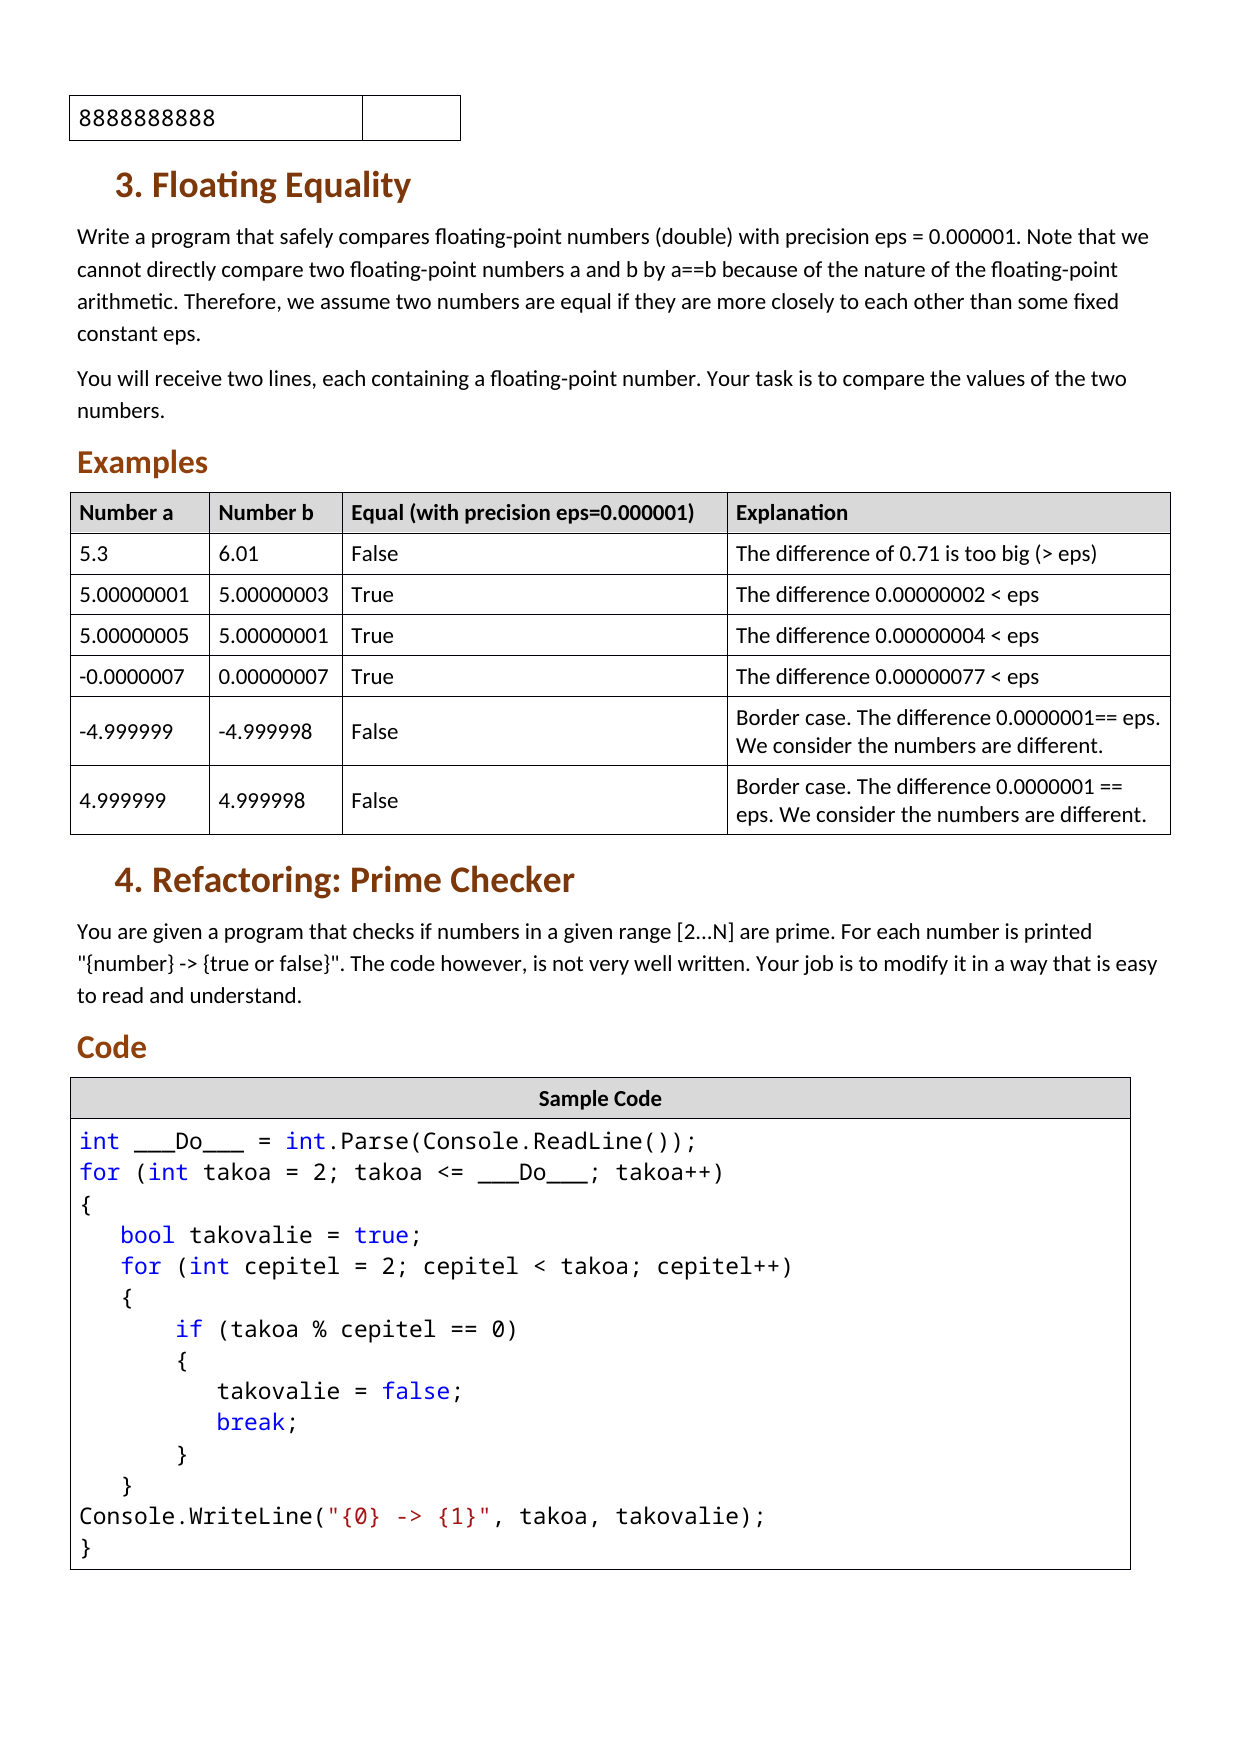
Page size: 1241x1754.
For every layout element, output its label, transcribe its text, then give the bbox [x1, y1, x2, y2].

table_cell [363, 96, 460, 139]
table_cell 4.999999 [71, 766, 209, 834]
table_cell 5.00000003 [210, 575, 342, 614]
table_cell 0.00000007 [210, 656, 342, 696]
table_cell The difference of 0.71 is too big (> eps) [728, 534, 1170, 573]
table_cell 8888888888 [70, 96, 362, 139]
table_cell -4.999998 [210, 697, 342, 765]
table_cell False [343, 534, 727, 573]
table_cell 5.3 [71, 534, 209, 573]
table_cell True [343, 656, 727, 696]
table_cell 5.00000001 [71, 575, 209, 614]
table_cell 6.01 [210, 534, 342, 573]
table_cell 5.00000005 [71, 615, 209, 655]
table_header Explanation [728, 493, 1170, 532]
table_header Equal (with precision eps=0.000001) [343, 493, 727, 532]
subtitle Refactoring: Prime Checker [114, 856, 1163, 902]
subtitle Examples [77, 441, 1163, 481]
text Write a program that safely compares floating-point numbers (double) with precision eps = 0.000001. Note that we cannot directly compare two floating-point numbers a and b by a==b because of the nature of the floating-point arithmetic. Therefore, we assume two numbers are equal if they are more closely to each other than some fixed constant eps. [77, 222, 1163, 347]
table_cell False [343, 697, 727, 765]
table_cell int ___Do___ = int.Parse(Console.ReadLine()); for (int takoa = 2; takoa <= ___Do___; takoa++) { bool takovalie = true; for (int cepitel = 2; cepitel < takoa; cepitel++) { if (takoa % cepitel == 0) { takovalie = false; break; } } Console.WriteLine("{0} -> {1}", takoa, takovalie); } [71, 1119, 1130, 1568]
text You are given a program that checks if numbers in a given range [2...N] are prime. For each number is printed "{number} -> {true or false}". The code however, is not very well written. Your job is to modify it in a way that is easy to read and understand. [77, 917, 1163, 1009]
table_cell False [343, 766, 727, 834]
table_cell True [343, 615, 727, 655]
table_cell The difference 0.00000002 < eps [728, 575, 1170, 614]
subtitle Floating Equality [114, 161, 1163, 207]
table_cell Border case. The difference 0.0000001 == eps. We consider the numbers are different. [728, 766, 1170, 834]
table_cell -4.999999 [71, 697, 209, 765]
table_cell 5.00000001 [210, 615, 342, 655]
table_header Sample Code [71, 1078, 1130, 1118]
table_cell The difference 0.00000077 < eps [728, 656, 1170, 696]
table_cell Border case. The difference 0.0000001== eps. We consider the numbers are different. [728, 697, 1170, 765]
text You will receive two lines, each containing a floating-point number. Your task is to compare the values of the two numbers. [77, 364, 1163, 424]
table_cell The difference 0.00000004 < eps [728, 615, 1170, 655]
subtitle Code [77, 1026, 1163, 1067]
table_cell -0.0000007 [71, 656, 209, 696]
table_header Number b [210, 493, 342, 532]
table_header Number a [71, 493, 209, 532]
table_cell True [343, 575, 727, 614]
table_cell 4.999998 [210, 766, 342, 834]
